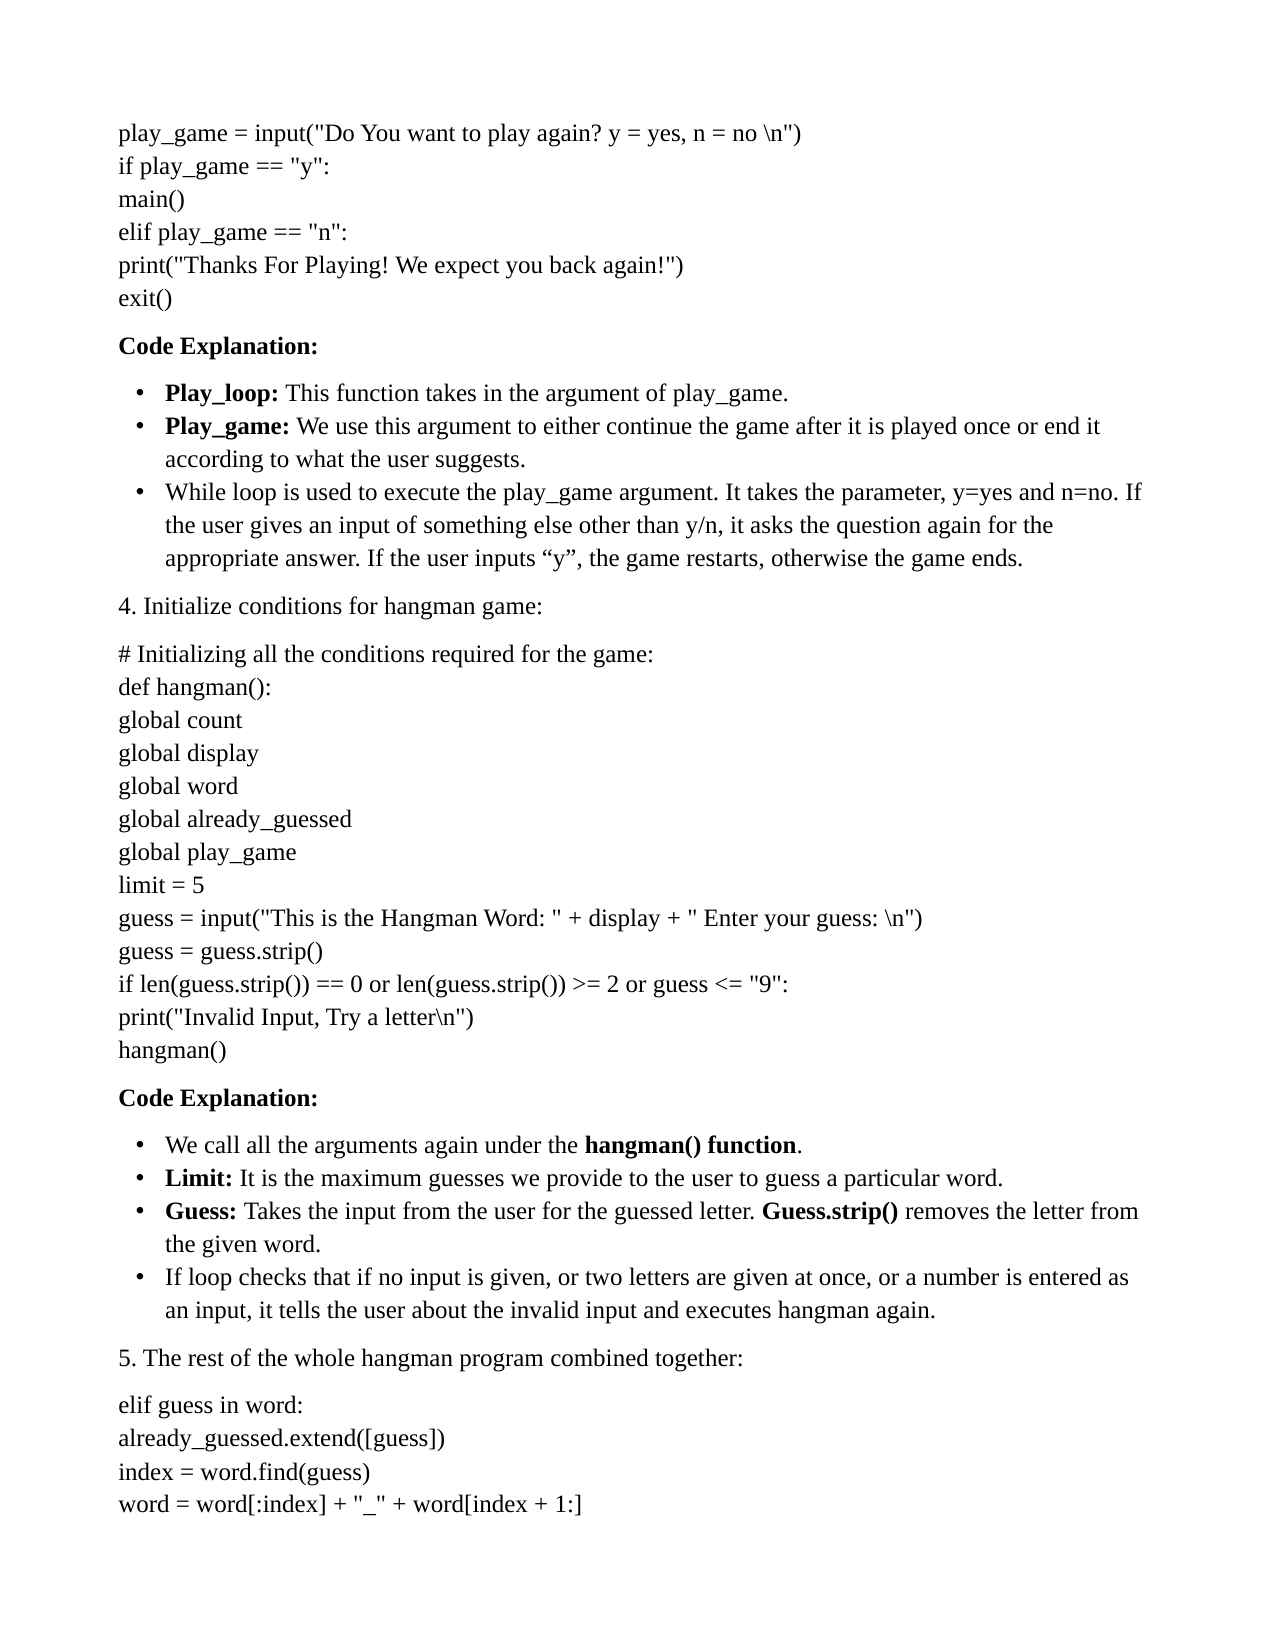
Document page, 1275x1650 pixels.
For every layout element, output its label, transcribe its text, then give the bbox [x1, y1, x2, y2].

text play_game = input("Do You want to play again? y = yes, n = no \n") [118, 118, 1157, 147]
text global display [118, 738, 1157, 767]
text Code Explanation: [118, 331, 1157, 359]
text global already_guessed [118, 804, 1157, 833]
text global count [118, 705, 1157, 733]
text elif play_game == "n": [118, 217, 1157, 246]
list Limit: It is the maximum guesses we provide to the user to guess a particular word. [136, 1163, 1157, 1192]
list Play_game: We use this argument to either continue the game after it is played once or end it according to what the user suggests. [136, 411, 1157, 473]
text if play_game == "y": [118, 151, 1157, 180]
text exit() [118, 283, 1157, 312]
text if len(guess.strip()) == 0 or len(guess.strip()) >= 2 or guess <= "9": [118, 969, 1157, 998]
list If loop checks that if no input is given, or two letters are given at once, or a number is entered as an input, it tells the user about the invalid input and executes hangman again. [136, 1262, 1157, 1324]
list Guess: Takes the input from the user for the guessed letter. Guess.strip() removes the letter from the given word. [136, 1196, 1157, 1258]
text def hangman(): [118, 672, 1157, 701]
text print("Thanks For Playing! We expect you back again!") [118, 250, 1157, 279]
text main() [118, 184, 1157, 213]
text 4. Initialize conditions for hangman game: [118, 591, 1157, 620]
text elif guess in word: [118, 1391, 1157, 1419]
text global play_game [118, 837, 1157, 866]
text already_guessed.extend([guess]) [118, 1423, 1157, 1452]
text word = word[:index] + "_" + word[index + 1:] [118, 1489, 1157, 1518]
list Play_loop: This function takes in the argument of play_game. [136, 378, 1157, 407]
text guess = guess.strip() [118, 936, 1157, 965]
text guess = input("This is the Hangman Word: " + display + " Enter your guess: \n") [118, 903, 1157, 932]
text Code Explanation: [118, 1083, 1157, 1111]
list We call all the arguments again under the hangman() function. [136, 1130, 1157, 1159]
text # Initializing all the conditions required for the game: [118, 639, 1157, 667]
text 5. The rest of the whole hangman program combined together: [118, 1343, 1157, 1372]
text index = word.find(guess) [118, 1457, 1157, 1485]
text limit = 5 [118, 870, 1157, 899]
list While loop is used to execute the play_game argument. It takes the parameter, y=yes and n=no. If the user gives an input of something else other than y/n, it asks the question again for the appropriate answer. If the user inputs “y”, the game restarts, otherwise the game ends. [136, 477, 1157, 572]
text hangman() [118, 1035, 1157, 1064]
text global word [118, 771, 1157, 799]
text print("Invalid Input, Try a letter\n") [118, 1002, 1157, 1031]
